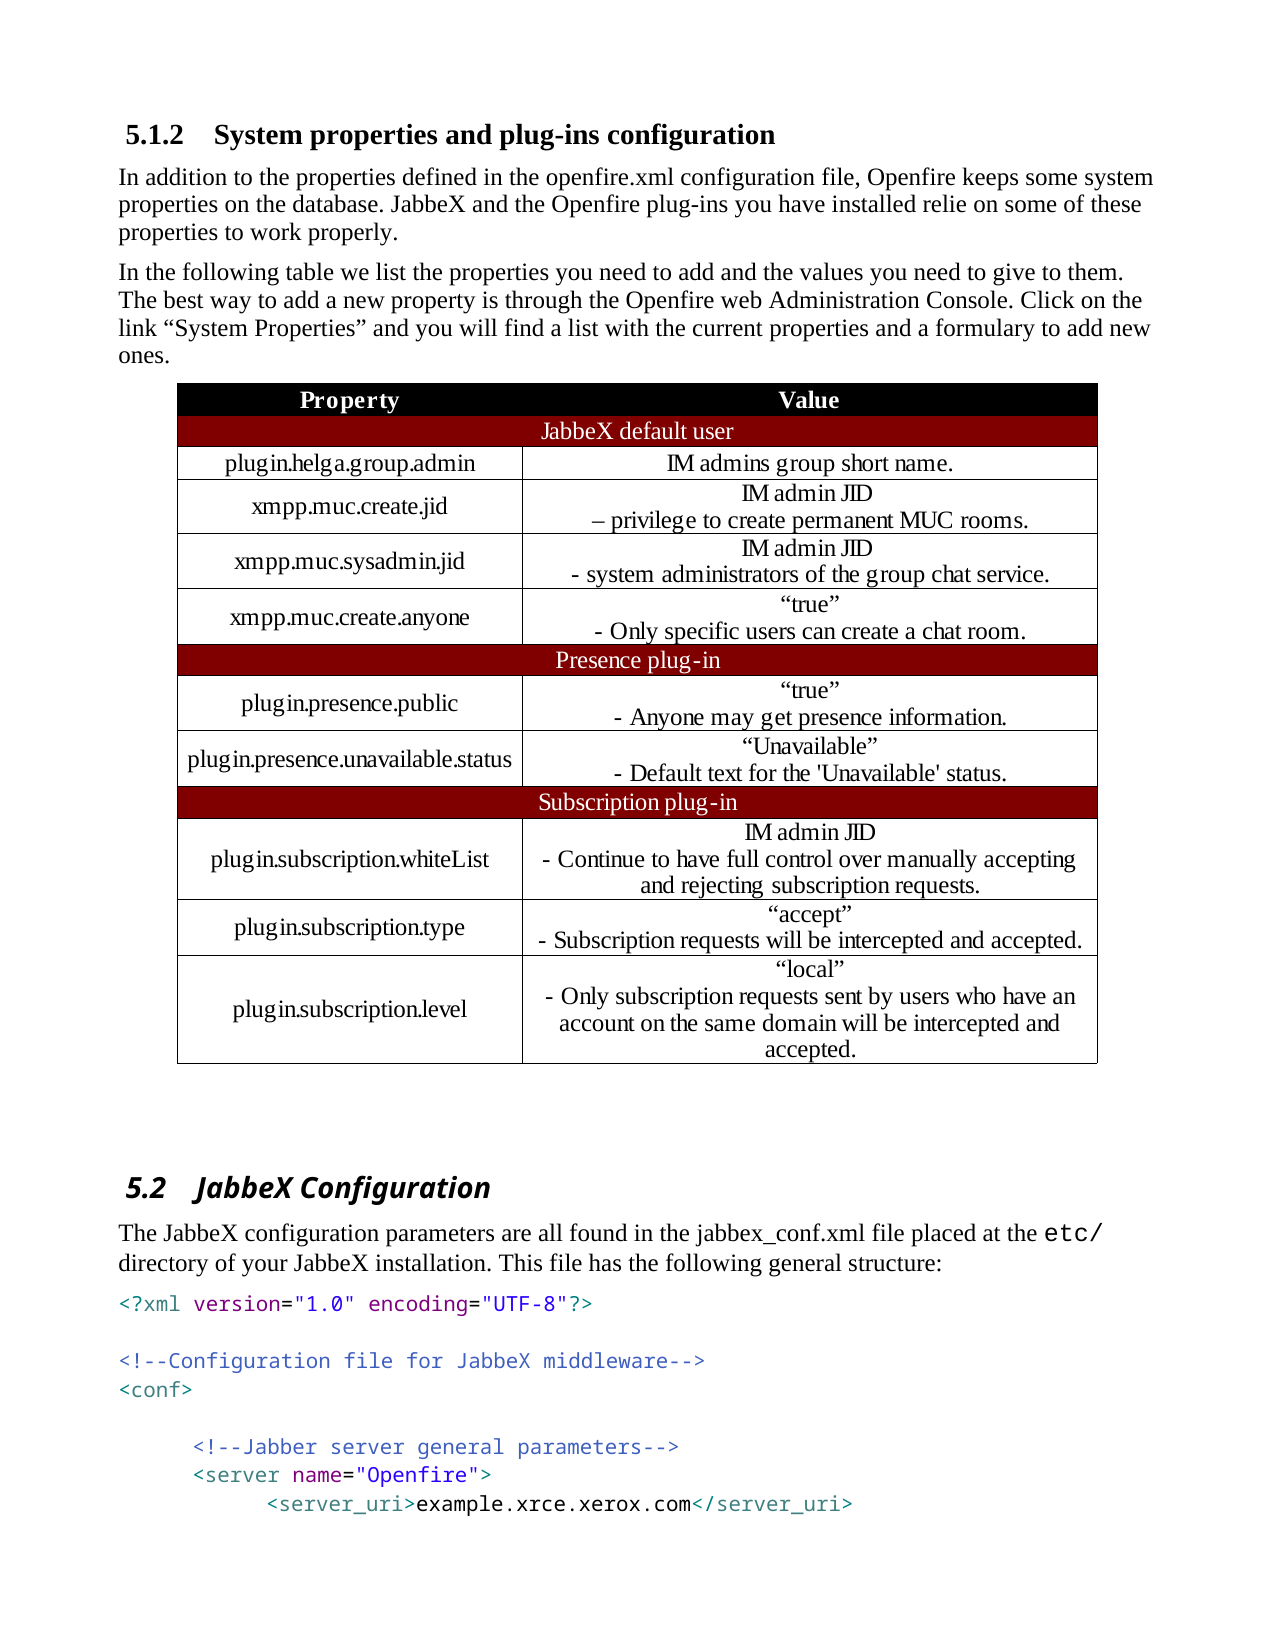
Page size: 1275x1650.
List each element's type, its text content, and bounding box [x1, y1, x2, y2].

text <!--Configuration file for JabbeX middleware--> [118, 1346, 1157, 1375]
subtitle JabbeX Configuration [118, 1167, 1157, 1207]
text <server_uri>example.xrce.xerox.com</server_uri> [118, 1489, 1157, 1517]
subtitle System properties and plug-ins configuration [118, 118, 1157, 150]
text The JabbeX configuration parameters are all found in the jabbex_conf.xml file placed at the etc/ directory of your JabbeX installation. This file has the following general structure: [118, 1219, 1157, 1277]
text In addition to the properties defined in the openfire.xml configuration file, Openfire keeps some system properties on the database. JabbeX and the Openfire plug-ins you have installed relie on some of these properties to work properly. [118, 163, 1157, 246]
text <server name="Openfire"> [118, 1460, 1157, 1489]
text <!--Jabber server general parameters--> [118, 1432, 1157, 1460]
text <?xml version="1.0" encoding="UTF-8"?> [118, 1289, 1157, 1318]
text <conf> [118, 1375, 1157, 1403]
text In the following table we list the properties you need to add and the values you need to give to them. The best way to add a new property is through the Openfire web Administration Console. Click on the link “System Properties” and you will find a list with the current properties and a formulary to add new ones. [118, 258, 1157, 369]
